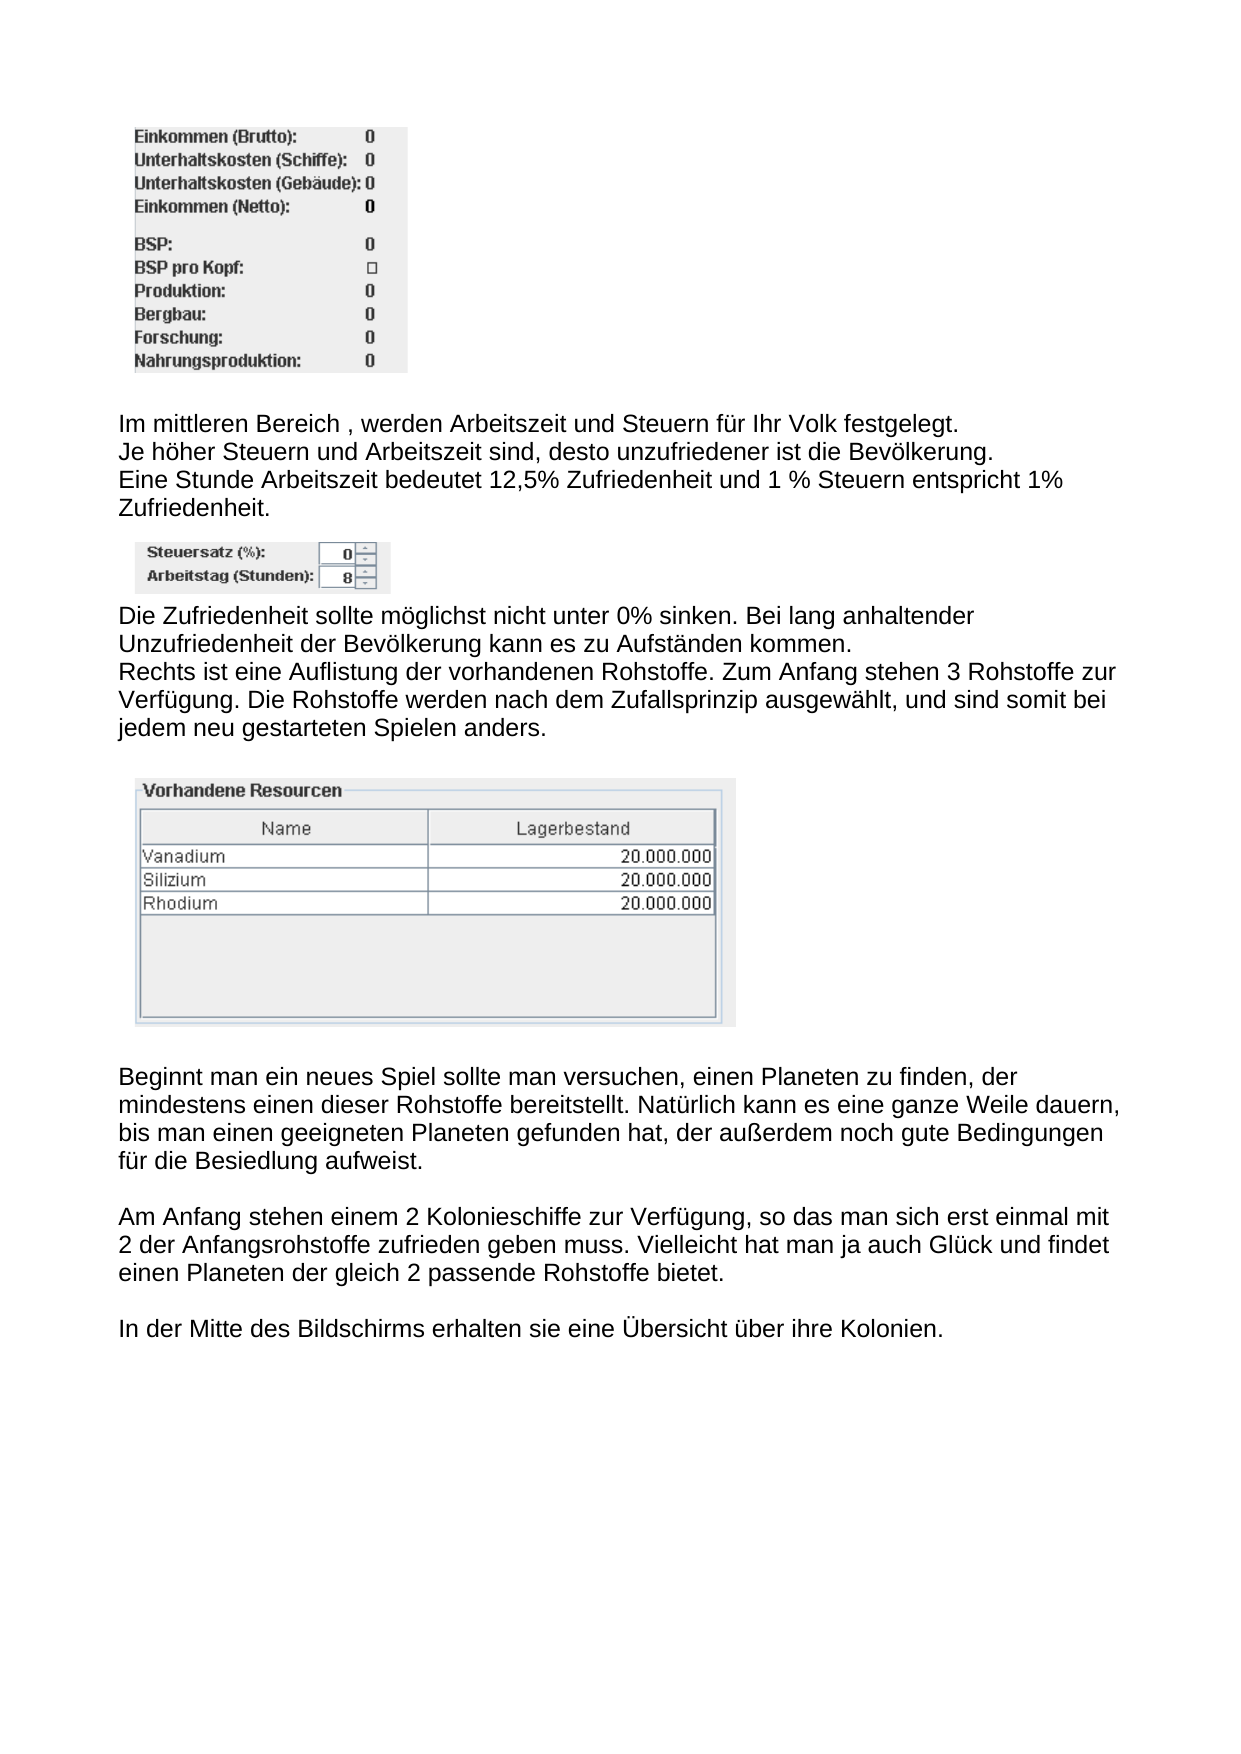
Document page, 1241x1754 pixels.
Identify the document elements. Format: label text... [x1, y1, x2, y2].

text Eine Stunde Arbeitszeit bedeutet 12,5% Zufriedenheit und 1 % Steuern entspricht 1% Zufriedenheit. [118, 466, 1122, 522]
picture [134, 542, 391, 594]
text In der Mitte des Bildschirms erhalten sie eine Übersicht über ihre Kolonien. [118, 1314, 1122, 1342]
text Je höher Steuern und Arbeitszeit sind, desto unzufriedener ist die Bevölkerung. [118, 438, 1122, 466]
text Im mittleren Bereich , werden Arbeitszeit und Steuern für Ihr Volk festgelegt. [118, 410, 1122, 438]
text Rechts ist eine Auflistung der vorhandenen Rohstoffe. Zum Anfang stehen 3 Rohstoffe zur Verfügung. Die Rohstoffe werden nach dem Zufallsprinzip ausgewählt, und sind somit bei jedem neu gestarteten Spielen anders. [118, 658, 1122, 742]
text Die Zufriedenheit sollte möglichst nicht unter 0% sinken. Bei lang anhaltender Unzufriedenheit der Bevölkerung kann es zu Aufständen kommen. [118, 602, 1122, 658]
picture [134, 778, 736, 1027]
picture [134, 127, 408, 373]
text Beginnt man ein neues Spiel sollte man versuchen, einen Planeten zu finden, der mindestens einen dieser Rohstoffe bereitstellt. Natürlich kann es eine ganze Weile dauern, bis man einen geeigneten Planeten gefunden hat, der außerdem noch gute Bedingungen für die Besiedlung aufweist. [118, 1063, 1122, 1175]
text Am Anfang stehen einem 2 Kolonieschiffe zur Verfügung, so das man sich erst einmal mit 2 der Anfangsrohstoffe zufrieden geben muss. Vielleicht hat man ja auch Glück und findet einen Planeten der gleich 2 passende Rohstoffe bietet. [118, 1203, 1122, 1286]
